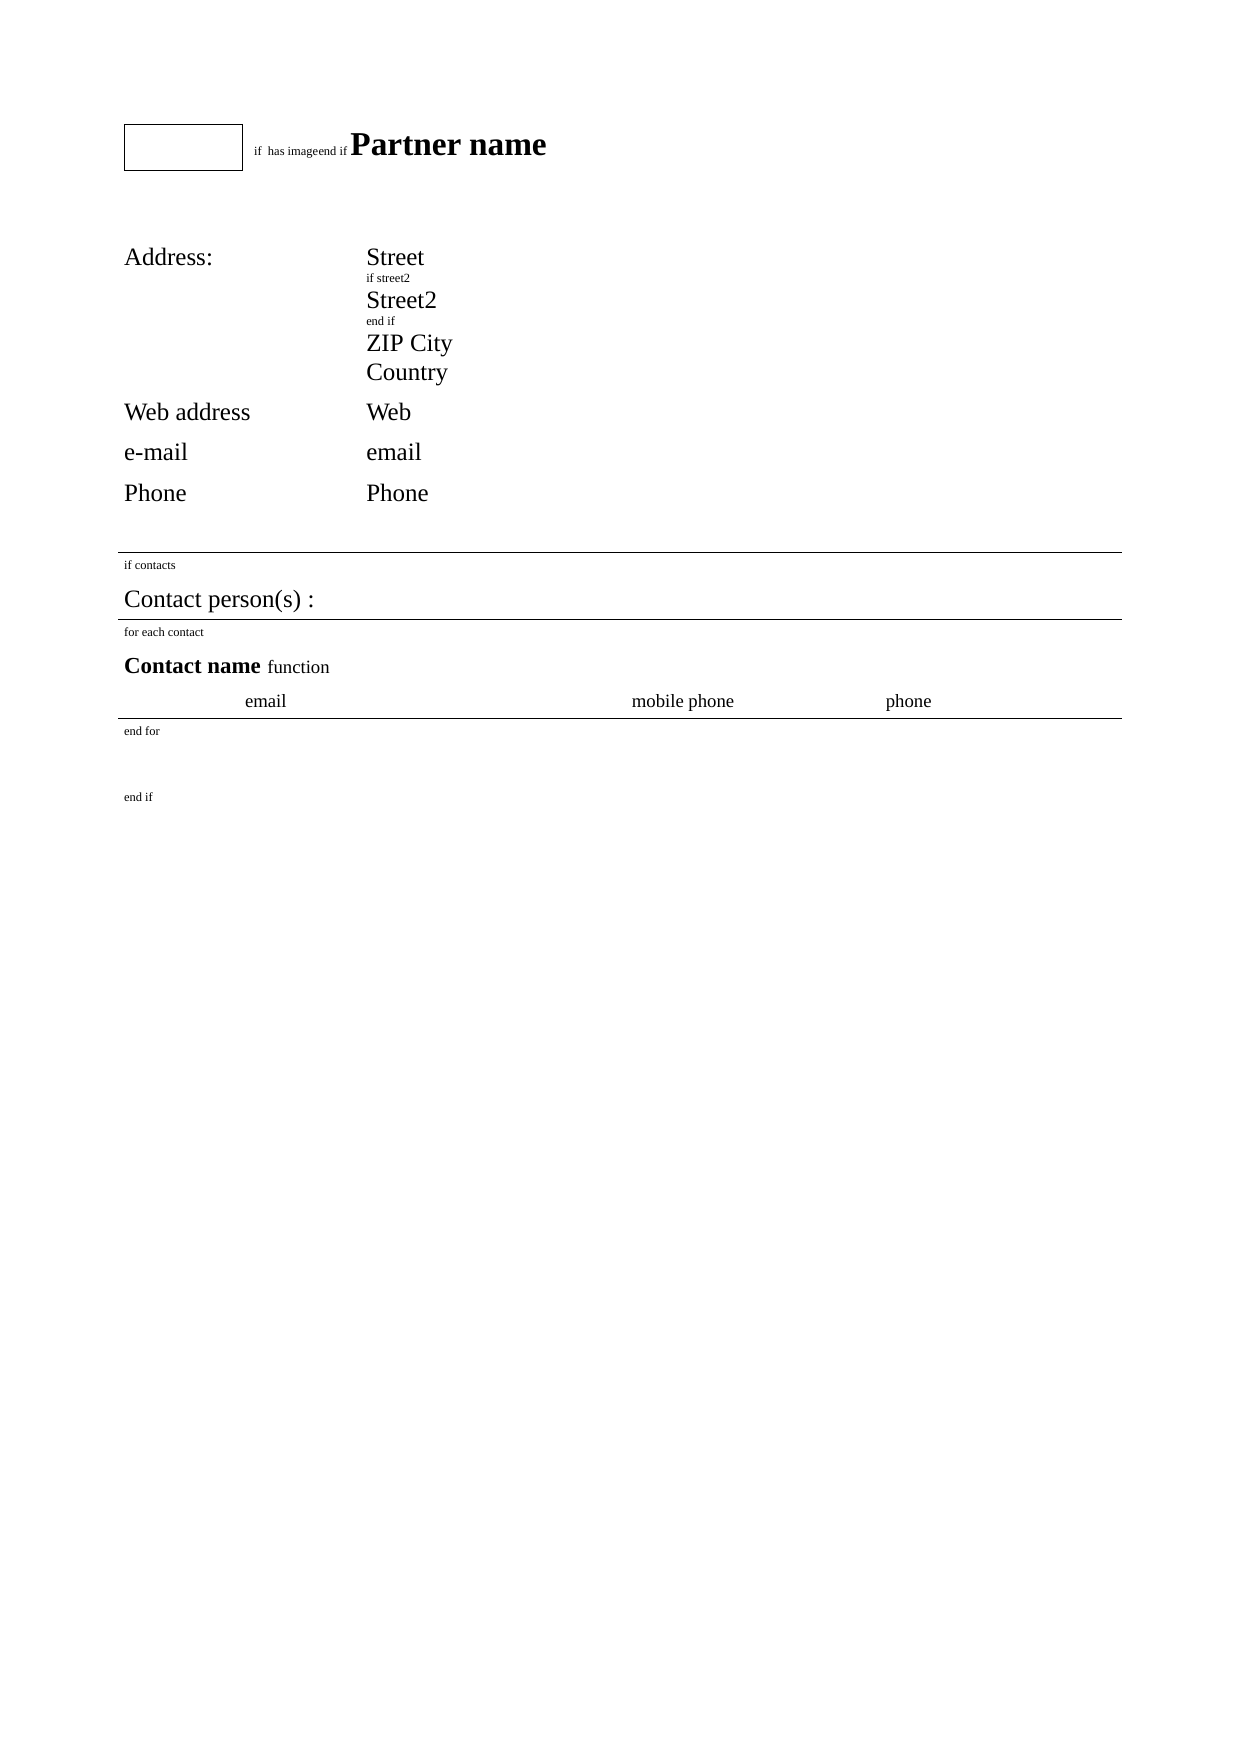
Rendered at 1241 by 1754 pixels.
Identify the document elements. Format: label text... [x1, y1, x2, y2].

table_cell Address: [118, 236, 360, 391]
table_cell [118, 512, 360, 552]
table_cell Web address [118, 391, 360, 432]
table_cell [626, 578, 1122, 618]
table_cell end if [118, 784, 1122, 809]
table_cell if contacts [118, 553, 1122, 578]
table_cell [626, 744, 1122, 784]
table_cell Phone [118, 472, 360, 512]
table_header if has imageend if Partner name [118, 118, 1122, 236]
table_cell Street if street2 Street2 end if ZIP City Country [360, 236, 1122, 391]
table_cell [118, 685, 239, 718]
table_cell mobile phone [626, 685, 880, 718]
table_cell phone [880, 685, 1122, 718]
table_cell [360, 578, 626, 618]
table_cell email [360, 432, 1122, 472]
table_cell Contact name function [118, 644, 1122, 684]
table_cell Contact person(s) : [118, 578, 360, 618]
table_cell email [239, 685, 626, 718]
table_cell [118, 744, 360, 784]
table_cell for each contact [118, 620, 1122, 644]
table_cell Phone [360, 472, 1122, 512]
table_cell [360, 744, 626, 784]
table_cell [360, 512, 1122, 552]
table_cell Web [360, 391, 1122, 432]
table_cell e-mail [118, 432, 360, 472]
table_cell end for [118, 719, 1122, 743]
